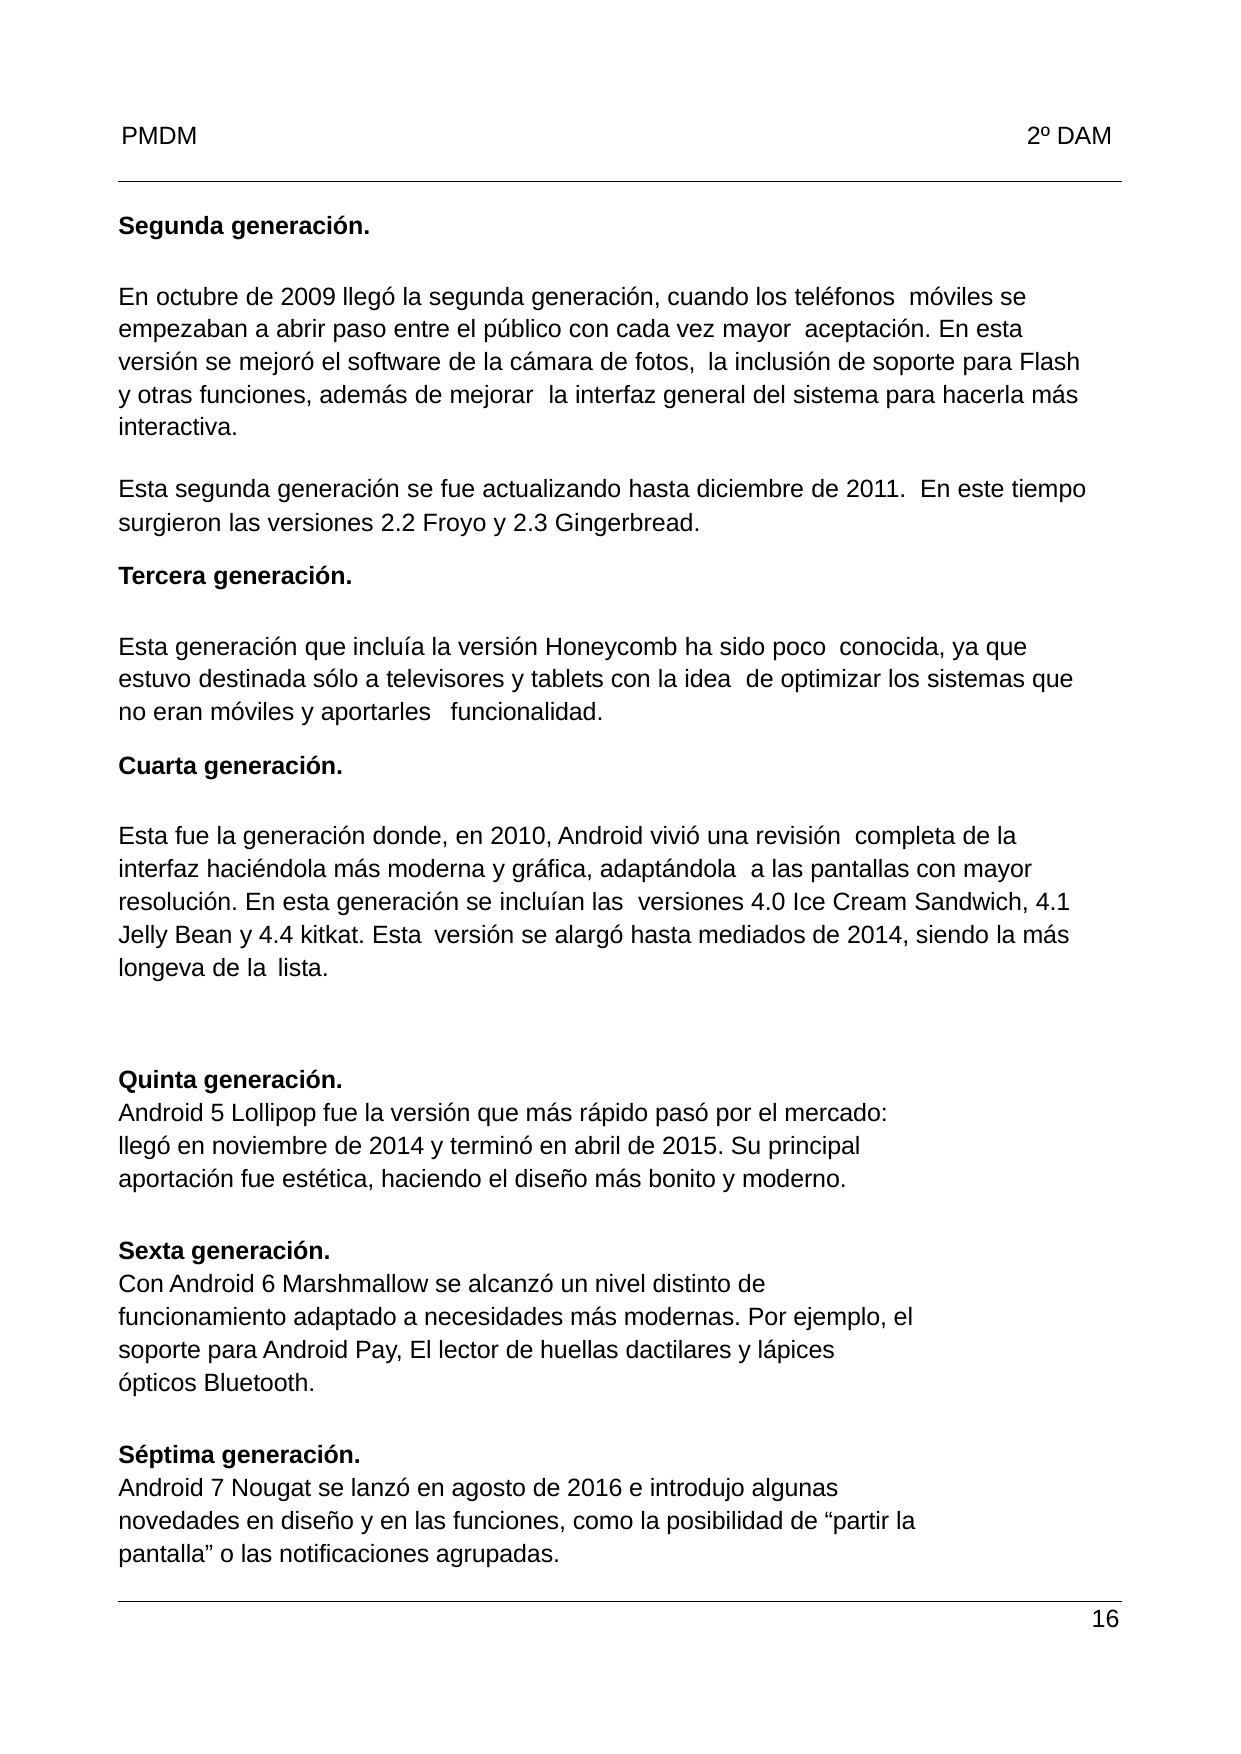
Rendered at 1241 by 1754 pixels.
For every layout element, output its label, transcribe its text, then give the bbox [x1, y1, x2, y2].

text En octubre de 2009 llegó la segunda generación, cuando los teléfonos móviles se empezaban a abrir paso entre el público con cada vez mayor aceptación. En esta versión se mejoró el software de la cámara de fotos, la inclusión de soporte para Flash y otras funciones, además de mejorar la interfaz general del sistema para hacerla más interactiva. [118, 281, 1099, 441]
text pantalla” o las notificaciones agrupadas. [118, 1539, 1093, 1568]
subtitle Tercera generación. [118, 561, 1122, 590]
text ópticos Bluetooth. [118, 1368, 1093, 1397]
text Séptima generación. [118, 1440, 1093, 1469]
text Android 7 Nougat se lanzó en agosto de 2016 e introdujo algunas [118, 1473, 1093, 1502]
text llegó en noviembre de 2014 y terminó en abril de 2015. Su principal [118, 1131, 1093, 1159]
text aportación fue estética, haciendo el diseño más bonito y moderno. [118, 1164, 1093, 1192]
text Quinta generación. [118, 1064, 1093, 1093]
subtitle Segunda generación. [118, 211, 1122, 240]
text funcionamiento adaptado a necesidades más modernas. Por ejemplo, el [118, 1302, 1093, 1331]
text Android 5 Lollipop fue la versión que más rápido pasó por el mercado: [118, 1098, 1093, 1126]
text Esta fue la generación donde, en 2010, Android vivió una revisión completa de la interfaz haciéndola más moderna y gráfica, adaptándola a las pantallas con mayor resolución. En esta generación se incluían las versiones 4.0 Ice Cream Sandwich, 4.1 Jelly Bean y 4.4 kitkat. Esta versión se alargó hasta mediados de 2014, siendo la más longeva de la lista. [118, 821, 1093, 982]
subtitle Cuarta generación. [118, 751, 1122, 779]
text soporte para Android Pay, El lector de huellas dactilares y lápices [118, 1335, 1093, 1364]
text Esta segunda generación se fue actualizando hasta diciembre de 2011. En este tiempo surgieron las versiones 2.2 Froyo y 2.3 Gingerbread. [118, 474, 1093, 536]
text novedades en diseño y en las funciones, como la posibilidad de “partir la [118, 1506, 1093, 1535]
text Con Android 6 Marshmallow se alcanzó un nivel distinto de [118, 1269, 1093, 1298]
text Sexta generación. [118, 1236, 1093, 1264]
text Esta generación que incluía la versión Honeycomb ha sido poco conocida, ya que estuvo destinada sólo a televisores y tablets con la idea de optimizar los sistemas que no eran móviles y aportarles funcionalidad. [118, 632, 1100, 726]
